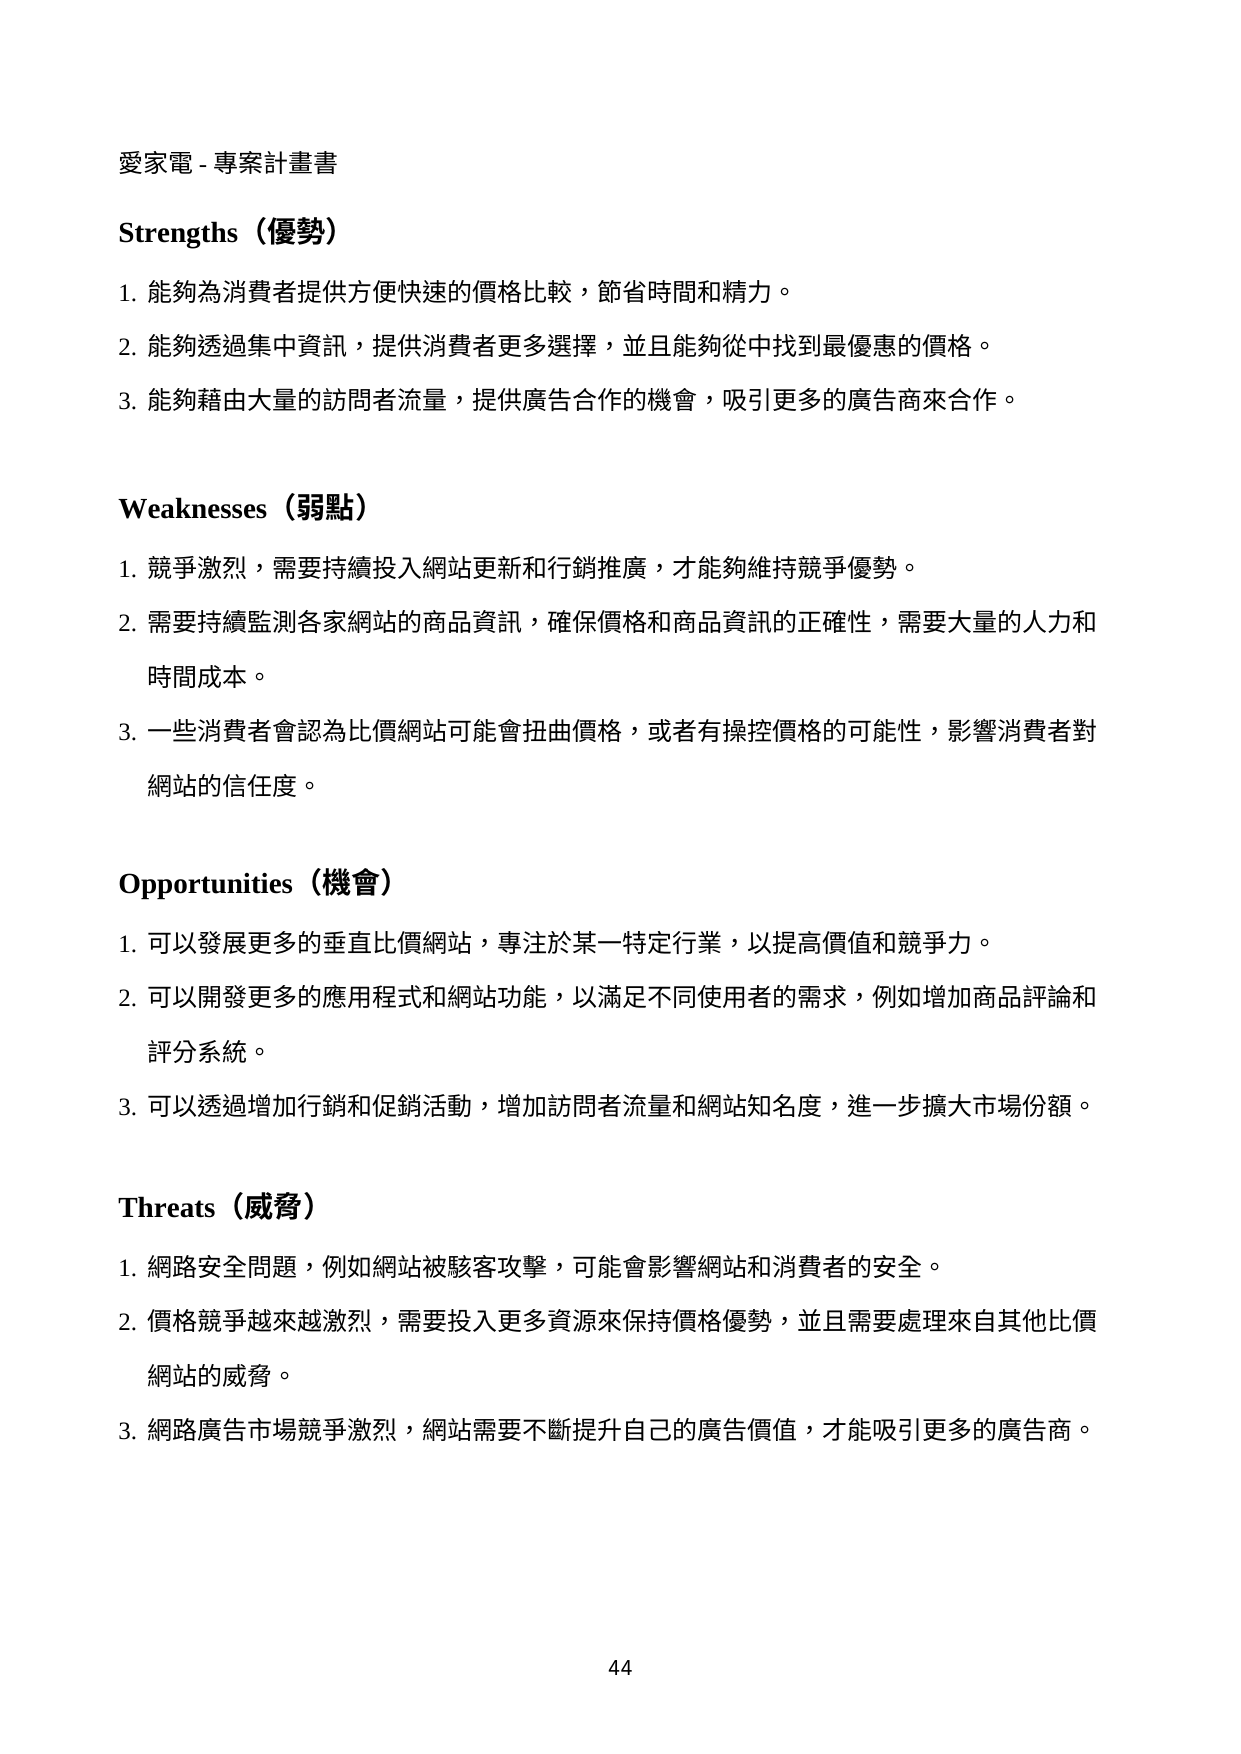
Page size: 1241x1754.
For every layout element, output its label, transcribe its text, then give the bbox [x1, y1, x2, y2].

list 需要持續監測各家網站的商品資訊，確保價格和商品資訊的正確性，需要大量的人力和時間成本。 [118, 603, 1122, 693]
list 可以開發更多的應用程式和網站功能，以滿足不同使用者的需求，例如增加商品評論和評分系統。 [118, 978, 1122, 1068]
text Strengths（優勢） [118, 209, 1122, 251]
text Weaknesses（弱點） [118, 435, 1122, 527]
list 能夠藉由大量的訪問者流量，提供廣告合作的機會，吸引更多的廣告商來合作。 [118, 381, 1122, 417]
list 價格競爭越來越激烈，需要投入更多資源來保持價格優勢，並且需要處理來自其他比價網站的威脅。 [118, 1302, 1122, 1392]
list 網路安全問題，例如網站被駭客攻擊，可能會影響網站和消費者的安全。 [118, 1247, 1122, 1283]
list 能夠透過集中資訊，提供消費者更多選擇，並且能夠從中找到最優惠的價格。 [118, 326, 1122, 363]
list 可以發展更多的垂直比價網站，專注於某一特定行業，以提高價值和競爭力。 [118, 923, 1122, 959]
list 網路廣告市場競爭激烈，網站需要不斷提升自己的廣告價值，才能吸引更多的廣告商。 [118, 1410, 1122, 1447]
list 可以透過增加行銷和促銷活動，增加訪問者流量和網站知名度，進一步擴大市場份額。 [118, 1086, 1122, 1123]
text Opportunities（機會） [118, 860, 1122, 902]
list 競爭激烈，需要持續投入網站更新和行銷推廣，才能夠維持競爭優勢。 [118, 548, 1122, 585]
text Threats（威脅） [118, 1184, 1122, 1226]
list 一些消費者會認為比價網站可能會扭曲價格，或者有操控價格的可能性，影響消費者對網站的信任度。 [118, 712, 1122, 845]
list 能夠為消費者提供方便快速的價格比較，節省時間和精力。 [118, 272, 1122, 308]
